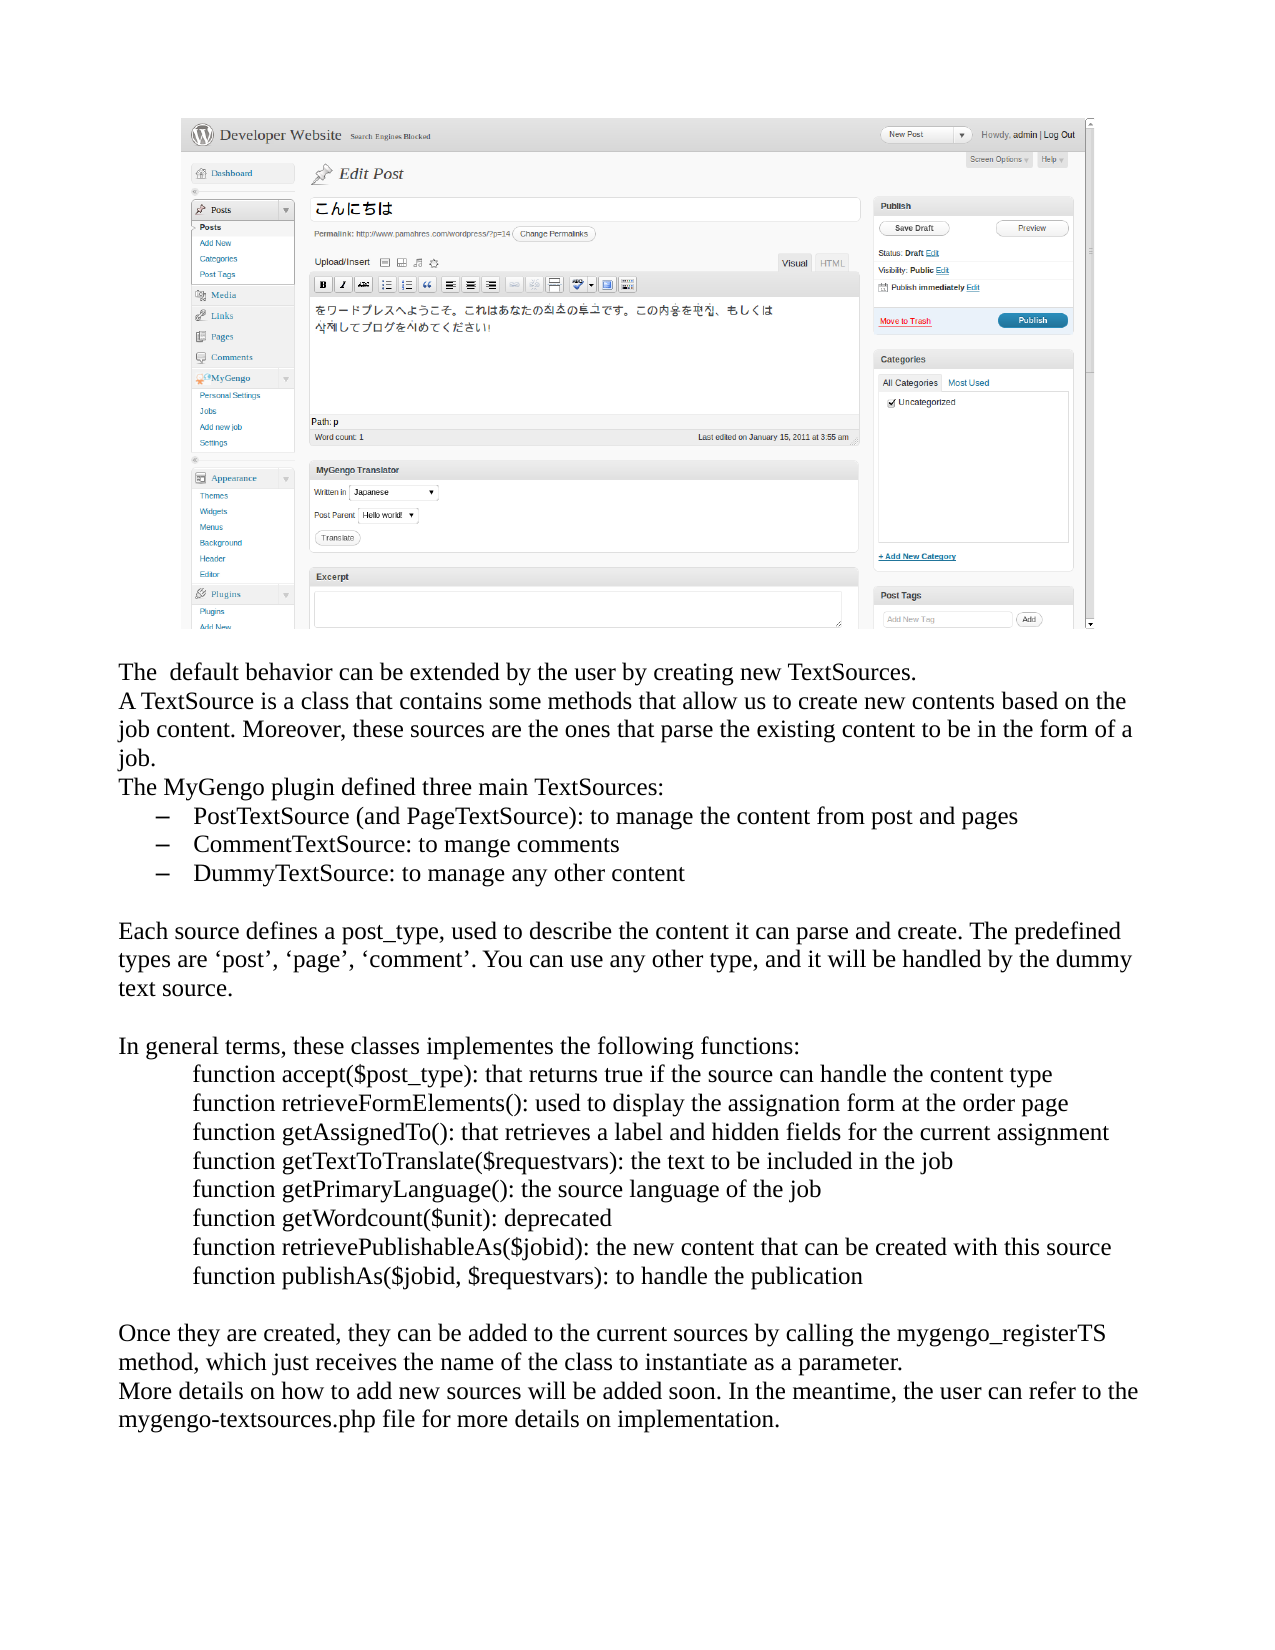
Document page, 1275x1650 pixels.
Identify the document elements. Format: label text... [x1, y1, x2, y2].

text function retrieveFormElements(): used to display the assignation form at the order page [118, 1088, 1157, 1117]
text More details on how to add new sources will be added soon. In the meantime, the user can refer to the mygengo-textsources.php file for more details on implementation. [118, 1376, 1157, 1433]
text function getWordcount($unit): deprecated [118, 1203, 1157, 1232]
text function publishAs($jobid, $requestvars): to handle the publication [118, 1261, 1157, 1289]
list CommentTextSource: to mange comments [156, 829, 1157, 858]
list PostTextSource (and PageTextSource): to manage the content from post and pages [156, 801, 1157, 829]
text function getPrimaryLanguage(): the source language of the job [118, 1174, 1157, 1203]
text function getAssignedTo(): that retrieves a label and hidden fields for the current assignment [118, 1117, 1157, 1146]
text Each source defines a post_type, used to describe the content it can parse and create. The predefined types are ‘post’, ‘page’, ‘comment’. You can use any other type, and it will be handled by the dummy text source. [118, 916, 1157, 1002]
text Once they are created, they can be added to the current sources by calling the mygengo_registerTS method, which just receives the name of the class to instantiate as a parameter. [118, 1318, 1157, 1376]
text function accept($post_type): that returns true if the source can handle the content type [118, 1059, 1157, 1088]
text The MyGengo plugin defined three main TextSources: [118, 772, 1157, 801]
picture [181, 118, 1095, 629]
text function getTextToTranslate($requestvars): the text to be included in the job [118, 1146, 1157, 1174]
text In general terms, these classes implementes the following functions: [118, 1031, 1157, 1059]
list DummyTextSource: to manage any other content [156, 858, 1157, 887]
text A TextSource is a class that contains some methods that allow us to create new contents based on the job content. Moreover, these sources are the ones that parse the existing content to be in the form of a job. [118, 686, 1157, 772]
text The default behavior can be extended by the user by creating new TextSources. [118, 657, 1157, 686]
text function retrievePublishableAs($jobid): the new content that can be created with this source [118, 1232, 1157, 1261]
